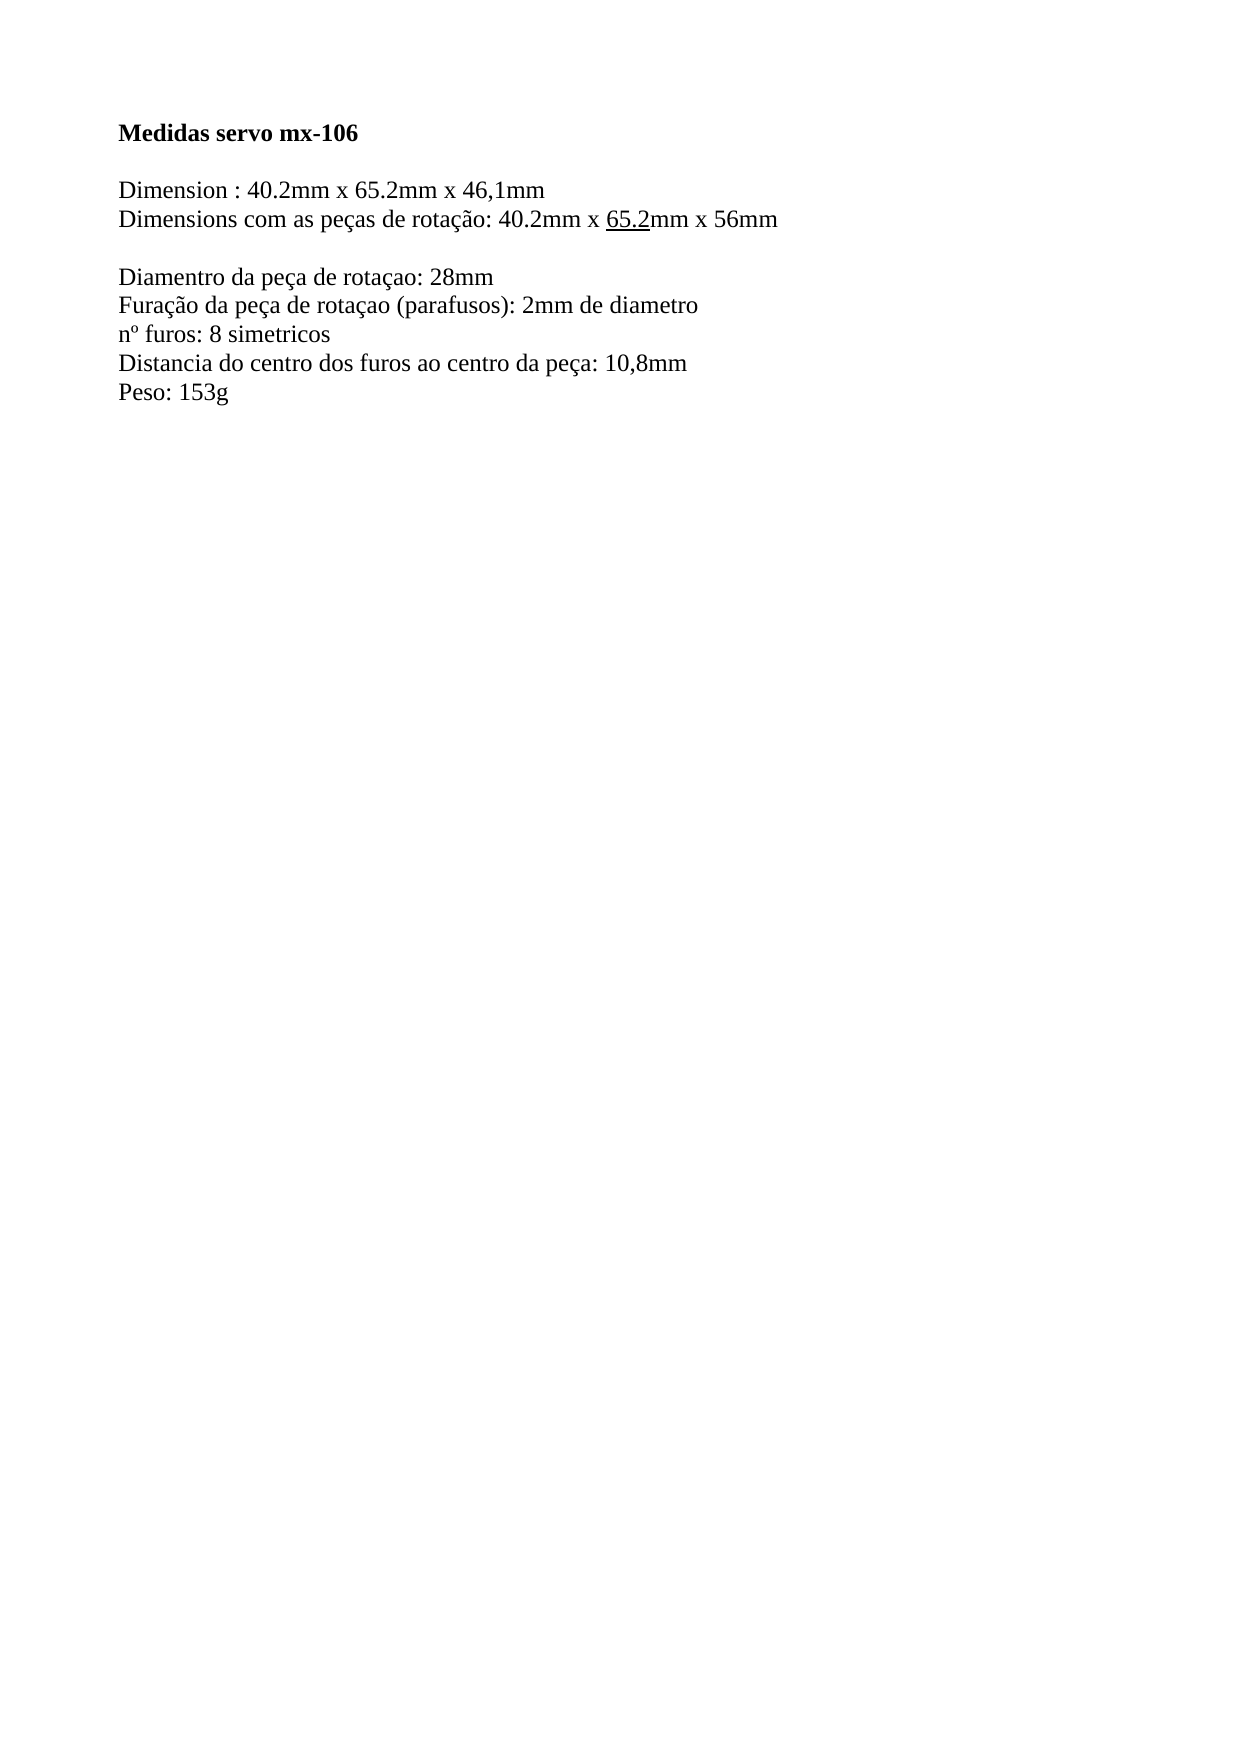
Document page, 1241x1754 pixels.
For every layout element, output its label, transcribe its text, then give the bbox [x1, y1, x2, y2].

text Distancia do centro dos furos ao centro da peça: 10,8mm [118, 348, 1122, 377]
text Diamentro da peça de rotaçao: 28mm [118, 262, 1122, 291]
text Furação da peça de rotaçao (parafusos): 2mm de diametro [118, 291, 1122, 319]
text Dimensions com as peças de rotação: 40.2mm x 65.2mm x 56mm [118, 204, 1122, 233]
text nº furos: 8 simetricos [118, 319, 1122, 348]
text Peso: 153g [118, 377, 1122, 406]
text Medidas servo mx-106 [118, 118, 1122, 147]
text Dimension : 40.2mm x 65.2mm x 46,1mm [118, 176, 1122, 204]
